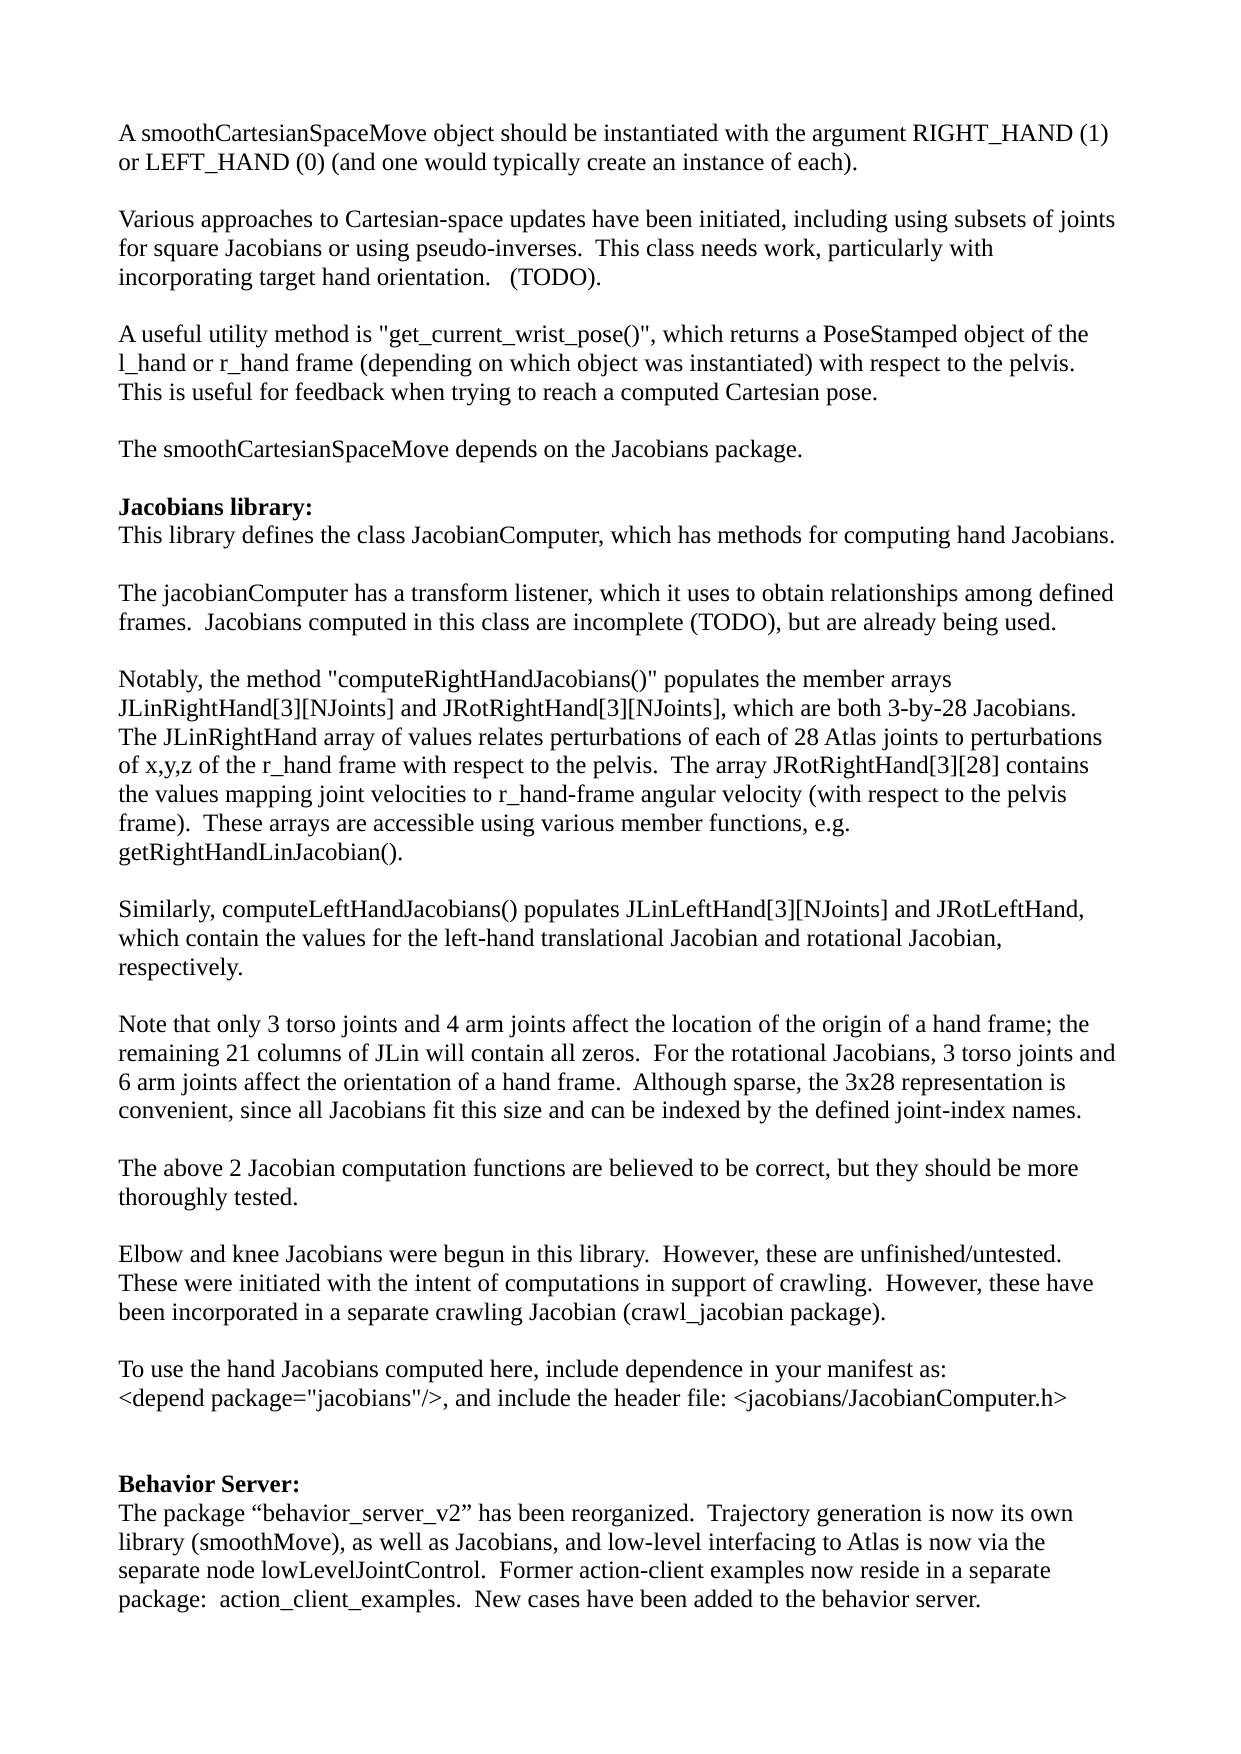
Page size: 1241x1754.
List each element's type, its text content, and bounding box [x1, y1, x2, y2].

text Note that only 3 torso joints and 4 arm joints affect the location of the origin of a hand frame; the remaining 21 columns of JLin will contain all zeros. For the rotational Jacobians, 3 torso joints and 6 arm joints affect the orientation of a hand frame. Although sparse, the 3x28 representation is convenient, since all Jacobians fit this size and can be indexed by the defined joint-index names. [118, 1009, 1122, 1124]
text This library defines the class JacobianComputer, which has methods for computing hand Jacobians. [118, 521, 1122, 549]
text The jacobianComputer has a transform listener, which it uses to obtain relationships among defined frames. Jacobians computed in this class are incomplete (TODO), but are already being used. [118, 578, 1122, 636]
text Behavior Server: [118, 1469, 1122, 1498]
text Various approaches to Cartesian-space updates have been initiated, including using subsets of joints for square Jacobians or using pseudo-inverses. This class needs work, particularly with incorporating target hand orientation. (TODO). [118, 204, 1122, 291]
text The smoothCartesianSpaceMove depends on the Jacobians package. [118, 434, 1122, 463]
text Notably, the method "computeRightHandJacobians()" populates the member arrays [118, 664, 1122, 693]
text A useful utility method is "get_current_wrist_pose()", which returns a PoseStamped object of the l_hand or r_hand frame (depending on which object was instantiated) with respect to the pelvis. This is useful for feedback when trying to reach a computed Cartesian pose. [118, 319, 1122, 406]
text Jacobians library: [118, 492, 1122, 521]
text The above 2 Jacobian computation functions are believed to be correct, but they should be more thoroughly tested. [118, 1153, 1122, 1211]
text JLinRightHand[3][NJoints] and JRotRightHand[3][NJoints], which are both 3-by-28 Jacobians. The JLinRightHand array of values relates perturbations of each of 28 Atlas joints to perturbations of x,y,z of the r_hand frame with respect to the pelvis. The array JRotRightHand[3][28] contains the values mapping joint velocities to r_hand-frame angular velocity (with respect to the pelvis frame). These arrays are accessible using various member functions, e.g. getRightHandLinJacobian(). [118, 693, 1122, 866]
text Elbow and knee Jacobians were begun in this library. However, these are unfinished/untested. These were initiated with the intent of computations in support of crawling. However, these have been incorporated in a separate crawling Jacobian (crawl_jacobian package). [118, 1239, 1122, 1326]
text To use the hand Jacobians computed here, include dependence in your manifest as: [118, 1354, 1122, 1383]
text The package “behavior_server_v2” has been reorganized. Trajectory generation is now its own library (smoothMove), as well as Jacobians, and low-level interfacing to Atlas is now via the separate node lowLevelJointControl. Former action-client examples now reside in a separate package: action_client_examples. New cases have been added to the behavior server. [118, 1498, 1122, 1613]
text <depend package="jacobians"/>, and include the header file: <jacobians/JacobianComputer.h> [118, 1383, 1122, 1412]
text A smoothCartesianSpaceMove object should be instantiated with the argument RIGHT_HAND (1) or LEFT_HAND (0) (and one would typically create an instance of each). [118, 118, 1122, 176]
text Similarly, computeLeftHandJacobians() populates JLinLeftHand[3][NJoints] and JRotLeftHand, which contain the values for the left-hand translational Jacobian and rotational Jacobian, respectively. [118, 894, 1122, 981]
